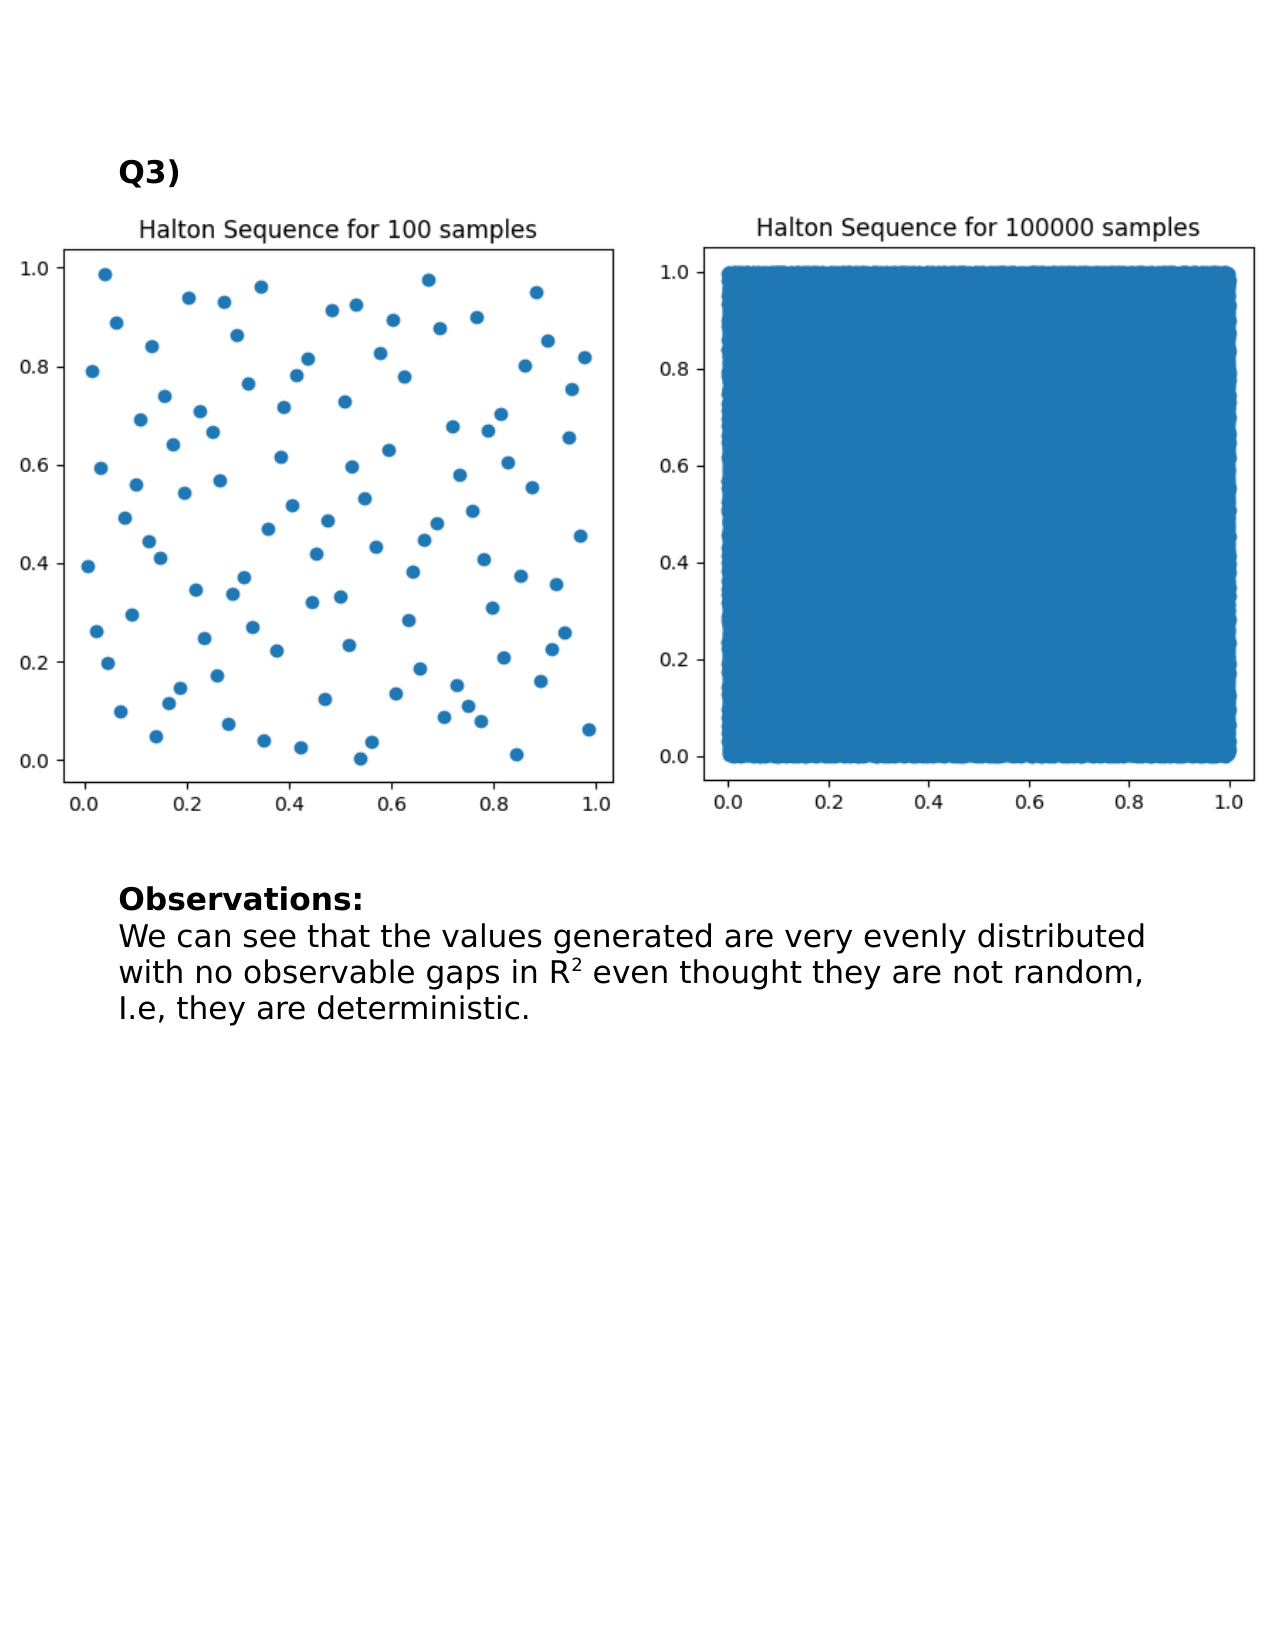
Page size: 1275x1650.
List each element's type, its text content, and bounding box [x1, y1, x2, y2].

text We can see that the values generated are very evenly distributed with no observable gaps in R2 even thought they are not random, I.e, they are deterministic. [118, 918, 1157, 1027]
text Observations: [118, 882, 1157, 918]
picture [4, 205, 627, 829]
text Q3) [118, 154, 1157, 191]
picture [644, 204, 1268, 827]
